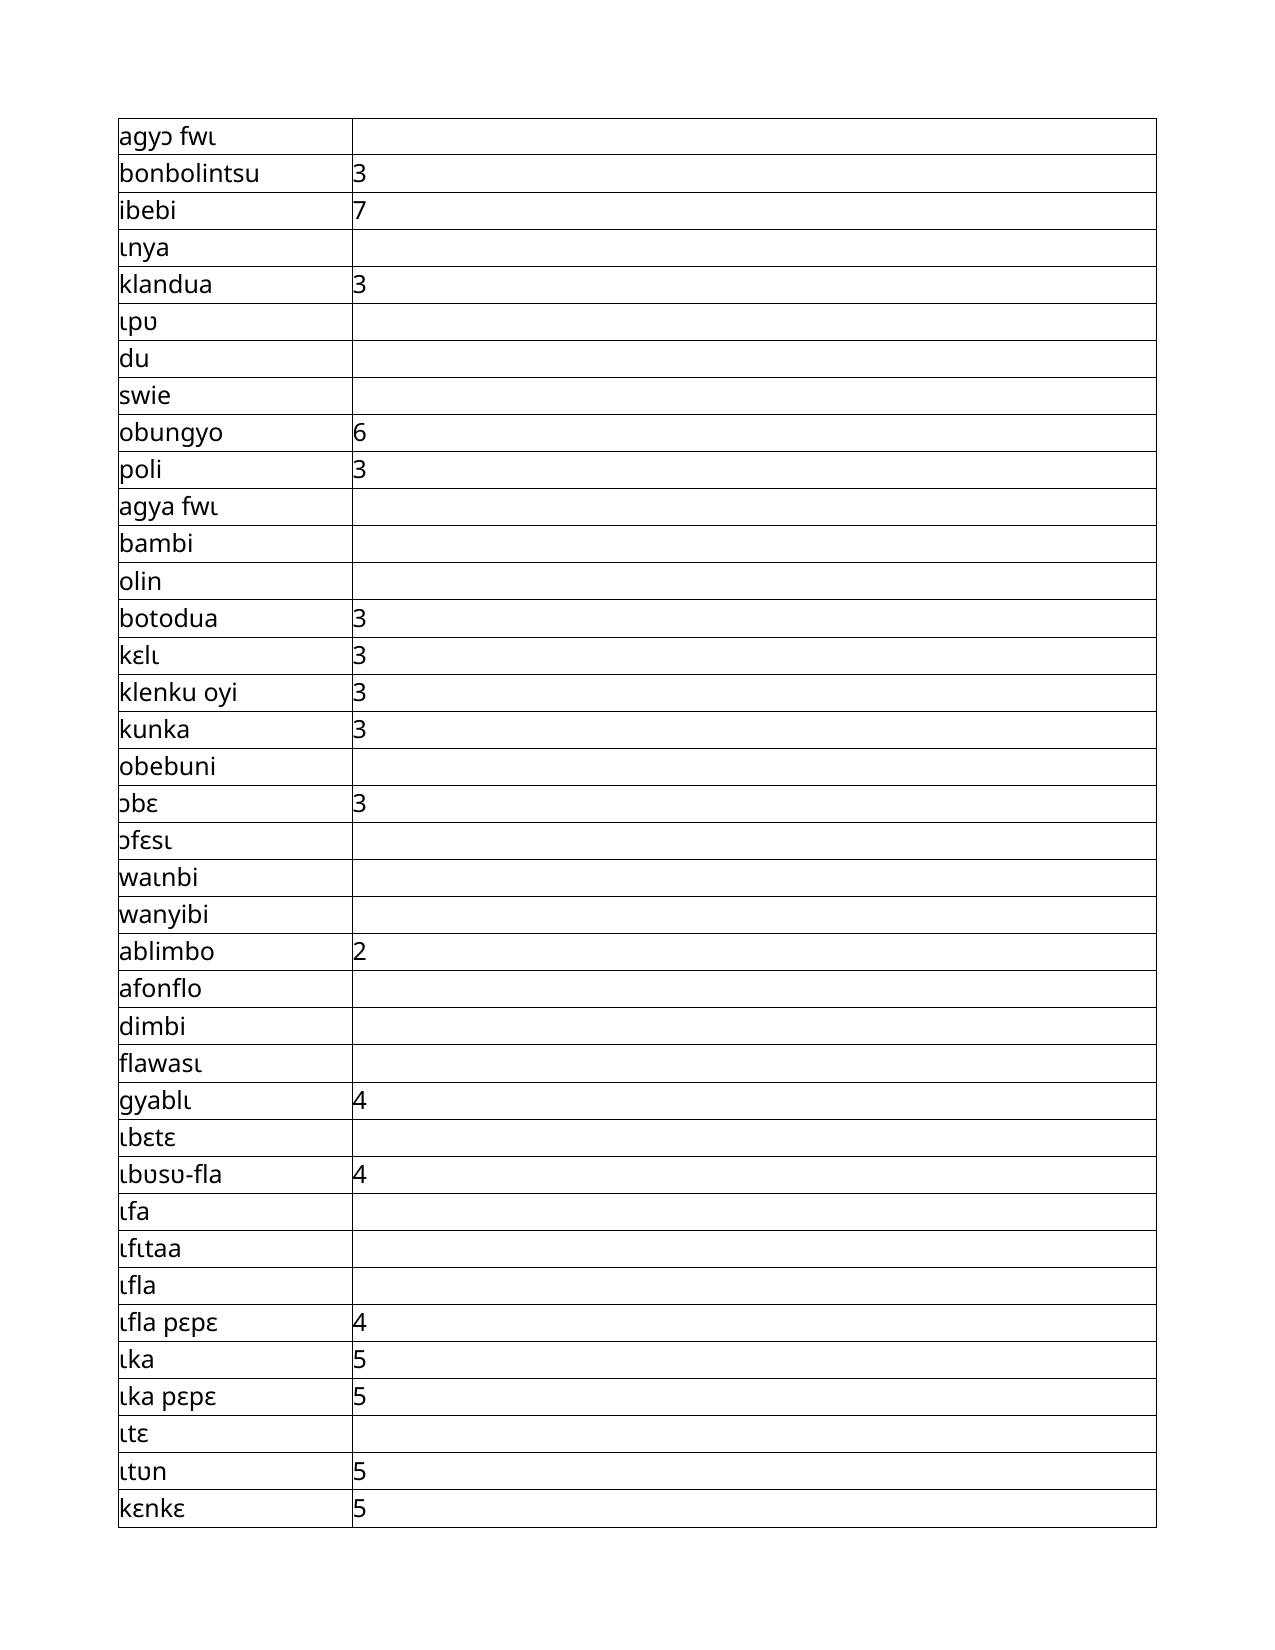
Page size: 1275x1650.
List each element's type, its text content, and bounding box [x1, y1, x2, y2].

table_cell [353, 1416, 1156, 1452]
table_cell 5 [353, 1453, 1156, 1489]
table_cell klandua [119, 267, 352, 303]
table_cell [353, 897, 1156, 933]
table_cell ɩnya [119, 230, 352, 266]
table_cell [353, 1045, 1156, 1082]
table_cell [353, 304, 1156, 340]
table_cell klenku oyi [119, 675, 352, 711]
table_cell flawasɩ [119, 1045, 352, 1082]
table_cell wanyibi [119, 897, 352, 933]
table_cell [353, 1194, 1156, 1230]
table_header [353, 119, 1156, 154]
table_cell olin [119, 563, 352, 599]
table_cell gyablɩ [119, 1083, 352, 1119]
table_cell 7 [353, 193, 1156, 229]
table_cell [353, 860, 1156, 896]
table_cell 4 [353, 1083, 1156, 1119]
table_cell du [119, 341, 352, 377]
table_cell obungyo [119, 415, 352, 451]
table_cell ɩfla [119, 1268, 352, 1304]
table_cell 3 [353, 712, 1156, 748]
table_cell botodua [119, 600, 352, 637]
table_cell ɩpʋ [119, 304, 352, 340]
table_cell kunka [119, 712, 352, 748]
table_cell ɩka pɛpɛ [119, 1379, 352, 1415]
table_cell 3 [353, 638, 1156, 674]
table_cell [353, 823, 1156, 859]
table_cell ablimbo [119, 934, 352, 970]
table_cell kɛnkɛ [119, 1490, 352, 1527]
table_cell kɛlɩ [119, 638, 352, 674]
table_cell [353, 489, 1156, 525]
table_cell [353, 971, 1156, 1007]
table_cell [353, 378, 1156, 414]
table_cell dimbi [119, 1008, 352, 1044]
table_cell bonbolintsu [119, 155, 352, 192]
table_cell [353, 1268, 1156, 1304]
table_cell 5 [353, 1379, 1156, 1415]
table_cell [353, 1120, 1156, 1156]
table_cell ɩtʋn [119, 1453, 352, 1489]
table_cell [353, 526, 1156, 562]
table_cell bambi [119, 526, 352, 562]
table_cell swie [119, 378, 352, 414]
table_cell ɩka [119, 1342, 352, 1378]
table_header agyɔ fwɩ [119, 119, 352, 154]
table_cell ɩbɛtɛ [119, 1120, 352, 1156]
table_cell ɩfɩtaa [119, 1231, 352, 1267]
table_cell 3 [353, 600, 1156, 637]
table_cell 4 [353, 1305, 1156, 1341]
table_cell 3 [353, 155, 1156, 192]
table_cell 5 [353, 1490, 1156, 1527]
table_cell ɩfla pɛpɛ [119, 1305, 352, 1341]
table_cell ibebi [119, 193, 352, 229]
table_cell 4 [353, 1157, 1156, 1193]
table_cell 3 [353, 267, 1156, 303]
table_cell waɩnbi [119, 860, 352, 896]
table_cell [353, 230, 1156, 266]
table_cell [353, 1008, 1156, 1044]
table_cell afonflo [119, 971, 352, 1007]
table_cell [353, 749, 1156, 785]
table_cell ɔbɛ [119, 786, 352, 822]
table_cell 3 [353, 675, 1156, 711]
table_cell ɩtɛ [119, 1416, 352, 1452]
table_cell 6 [353, 415, 1156, 451]
table_cell agya fwɩ [119, 489, 352, 525]
table_cell ɩbʋsʋ-fla [119, 1157, 352, 1193]
table_cell poli [119, 452, 352, 488]
table_cell 3 [353, 786, 1156, 822]
table_cell [353, 341, 1156, 377]
table_cell ɩfa [119, 1194, 352, 1230]
table_cell 5 [353, 1342, 1156, 1378]
table_cell ɔfɛsɩ [119, 823, 352, 859]
table_cell obebuni [119, 749, 352, 785]
table_cell 3 [353, 452, 1156, 488]
table_cell [353, 563, 1156, 599]
table_cell 2 [353, 934, 1156, 970]
table_cell [353, 1231, 1156, 1267]
